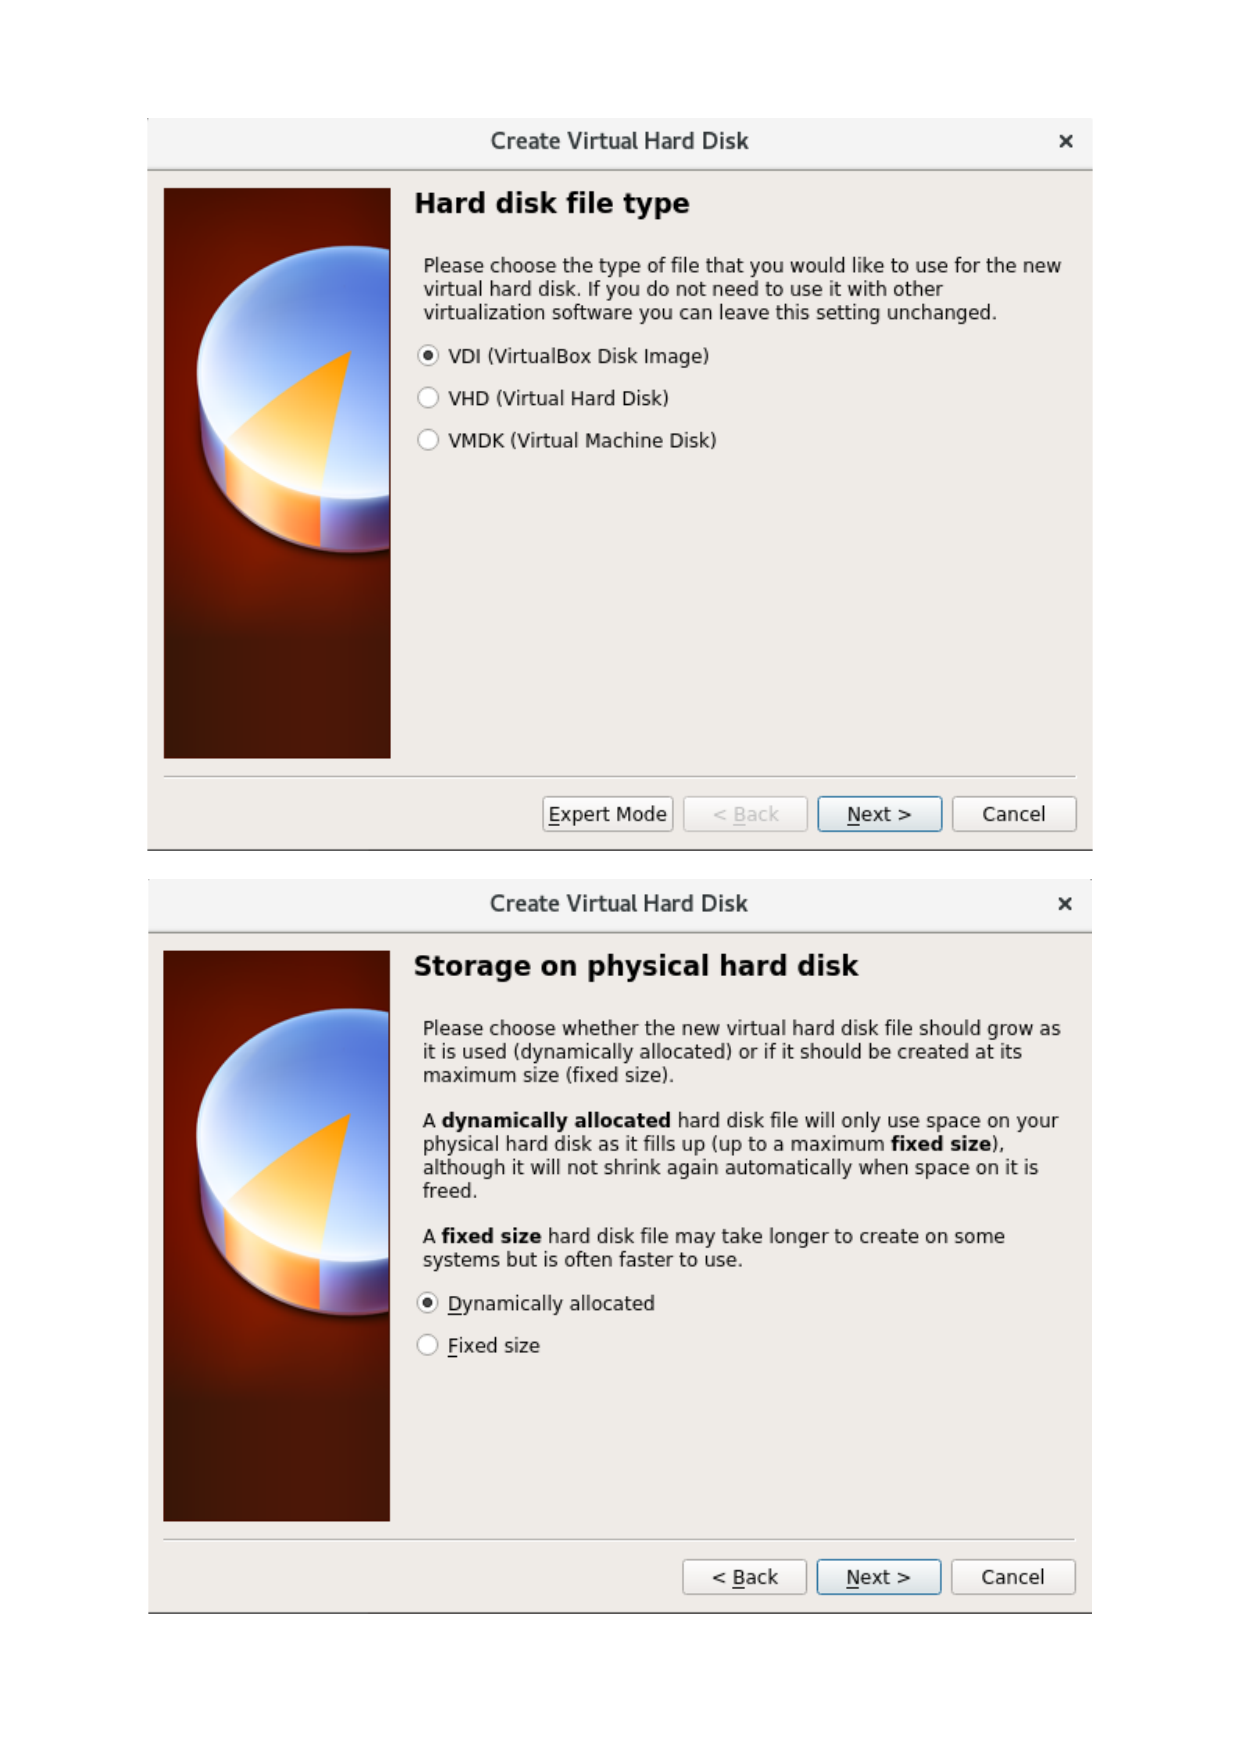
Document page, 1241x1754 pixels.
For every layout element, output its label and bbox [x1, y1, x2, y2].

picture [147, 118, 1093, 851]
picture [148, 879, 1092, 1614]
